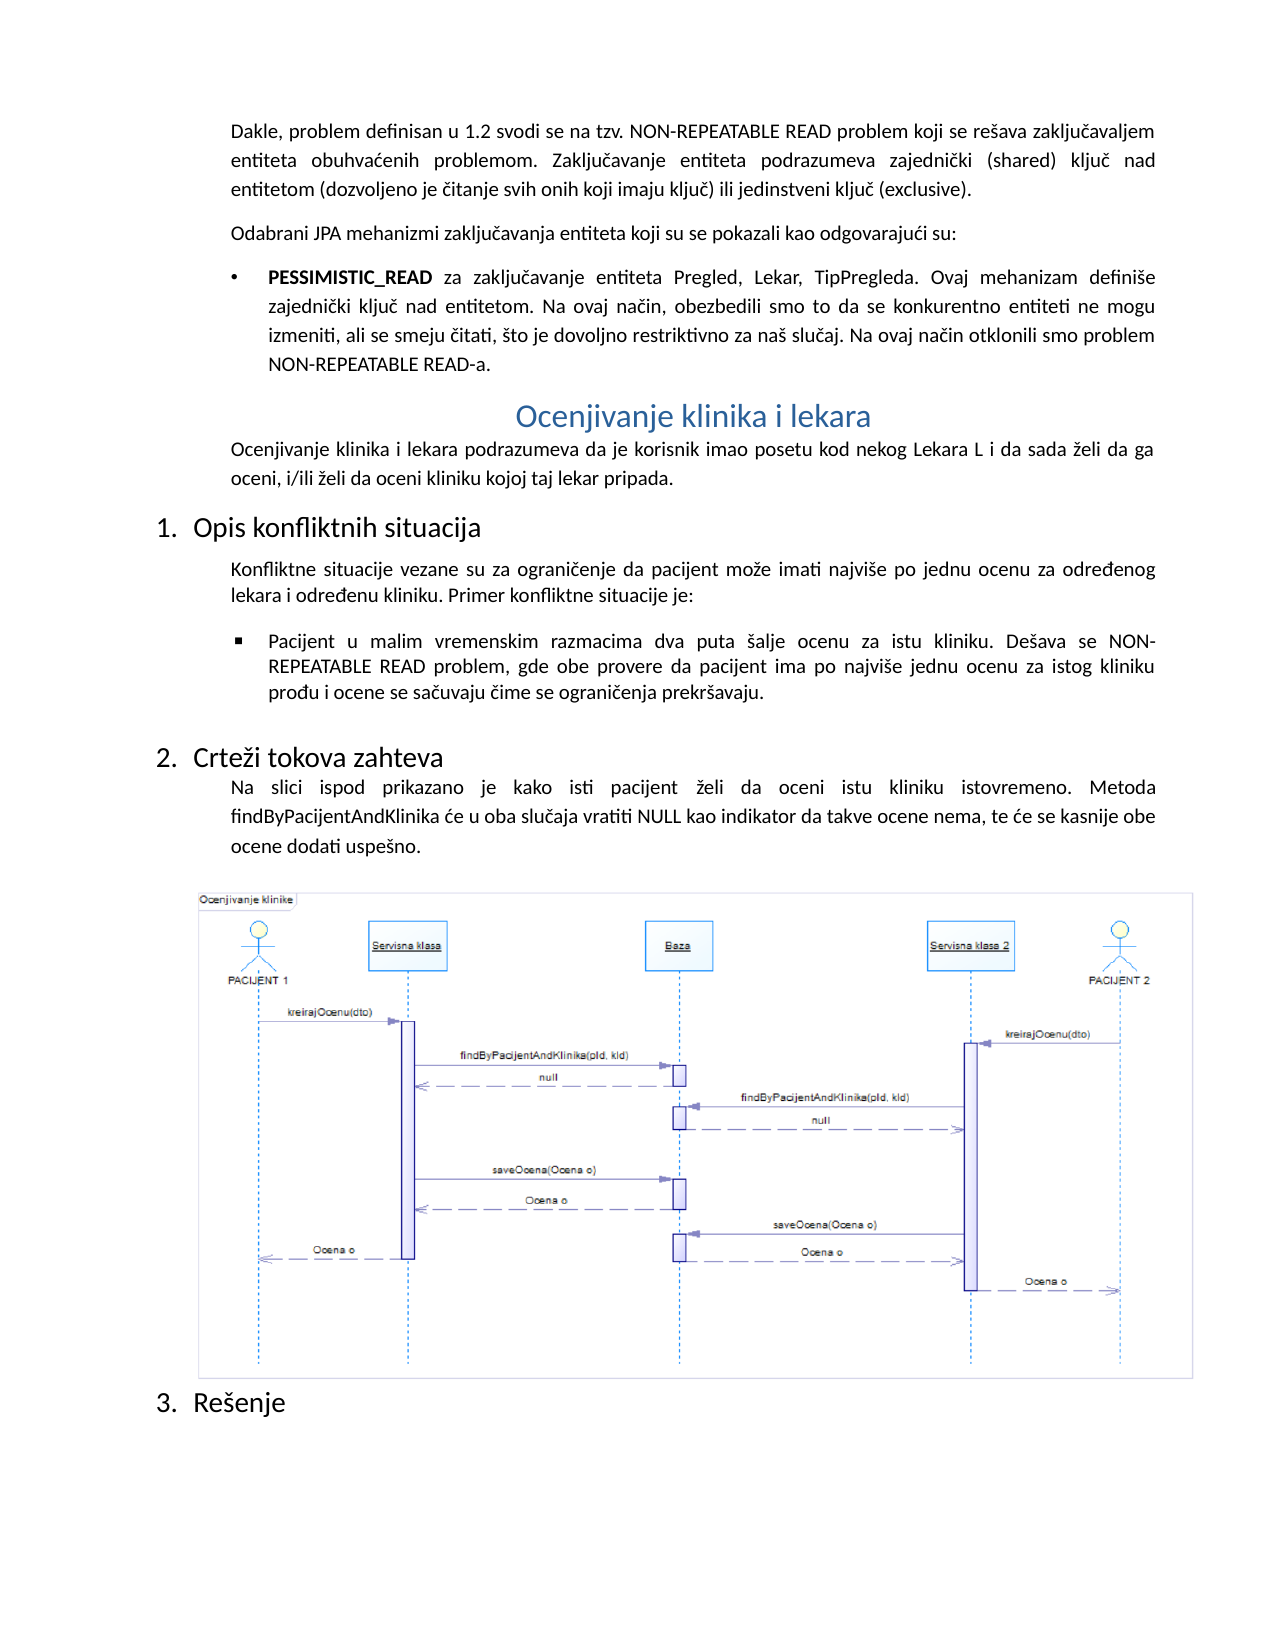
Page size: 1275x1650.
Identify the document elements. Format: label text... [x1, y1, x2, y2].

subtitle Ocenjivanje klinika i lekara [193, 395, 1157, 436]
list Konfliktne situacije vezane su za ograničenje da pacijent može imati najviše po jednu ocenu za određenog lekara i određenu kliniku. Primer konfliktne situacije je: [193, 544, 1157, 616]
subtitle Opis konfliktnih situacija [156, 509, 1157, 544]
list Dakle, problem definisan u 1.2 svodi se na tzv. NON-REPEATABLE READ problem koji se rešava zaključavaljem entiteta obuhvaćenih problemom. Zaključavanje entiteta podrazumeva zajednički (shared) ključ nad entitetom (dozvoljeno je čitanje svih onih koji imaju ključ) ili jedinstveni ključ (exclusive). [193, 118, 1157, 202]
list Na slici ispod prikazano je kako isti pacijent želi da oceni istu kliniku istovremeno. Metoda findByPacijentAndKlinika će u oba slučaja vratiti NULL kao indikator da takve ocene nema, te će se kasnije obe ocene dodati uspešno. [193, 774, 1157, 858]
picture [193, 888, 1195, 1385]
subtitle Rešenje [156, 1384, 1157, 1420]
list PESSIMISTIC_READ za zaključavanje entiteta Pregled, Lekar, TipPregleda. Ovaj mehanizam definiše zajednički ključ nad entitetom. Na ovaj način, obezbedili smo to da se konkurentno entiteti ne mogu izmeniti, ali se smeju čitati, što je dovoljno restriktivno za naš slučaj. Na ovaj način otklonili smo problem NON-REPEATABLE READ-a. [231, 264, 1157, 377]
subtitle Crteži tokova zahteva [156, 739, 1157, 774]
list Ocenjivanje klinika i lekara podrazumeva da je korisnik imao posetu kod nekog Lekara L i da sada želi da ga oceni, i/ili želi da oceni kliniku kojoj taj lekar pripada. [193, 436, 1157, 491]
list Pacijent u malim vremenskim razmacima dva puta šalje ocenu za istu kliniku. Dešava se NON-REPEATABLE READ problem, gde obe provere da pacijent ima po najviše jednu ocenu za istog kliniku prođu i ocene se sačuvaju čime se ograničenja prekršavaju. [231, 616, 1157, 704]
list Odabrani JPA mehanizmi zaključavanja entiteta koji su se pokazali kao odgovarajući su: [193, 220, 1157, 246]
